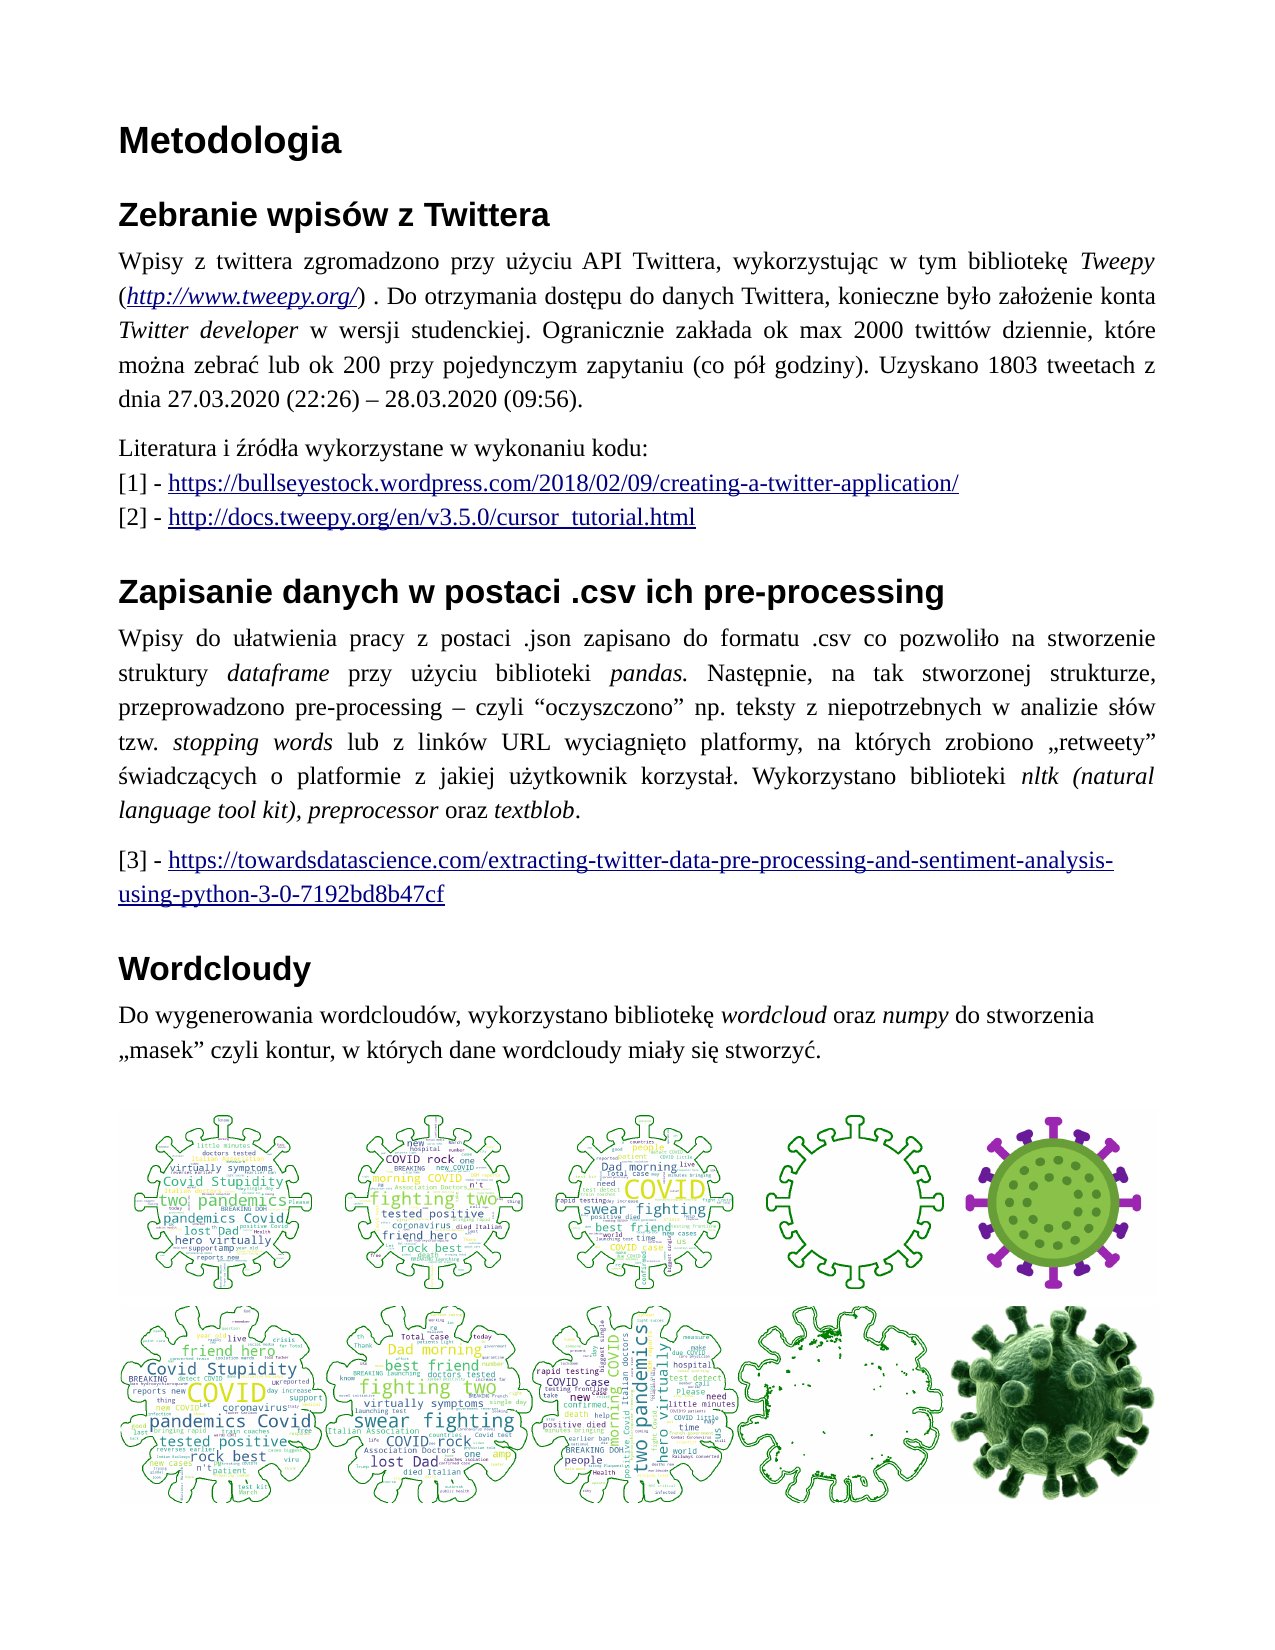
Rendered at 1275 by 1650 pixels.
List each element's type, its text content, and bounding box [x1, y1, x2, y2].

text Wpisy do ułatwienia pracy z postaci .json zapisano do formatu .csv co pozwoliło na stworzenie struktury dataframe przy użyciu biblioteki pandas. Następnie, na tak stworzonej strukturze, przeprowadzono pre-processing – czyli “oczyszczono” np. teksty z niepotrzebnych w analizie słów tzw. stopping words lub z linków URL wyciagnięto platformy, na których zrobiono „retweety” świadczących o platformie z jakiej użytkownik korzystał. Wykorzystano biblioteki nltk (natural language tool kit), preprocessor oraz textblob. [118, 623, 1157, 824]
subtitle Zebranie wpisów z Twittera [118, 195, 1157, 234]
text [3] - https://towardsdatascience.com/extracting-twitter-data-pre-processing-and-sentiment-analysis-using-python-3-0-7192bd8b47cf [118, 845, 1157, 908]
subtitle Zapisanie danych w postaci .csv ich pre-processing [118, 572, 1157, 611]
text Literatura i źródła wykorzystane w wykonaniu kodu: [1] - https://bullseyestock.wordpress.com/2018/02/09/creating-a-twitter-application/ [2] - http://docs.tweepy.org/en/v3.5.0/cursor_tutorial.html [118, 433, 1157, 531]
picture [118, 1109, 1157, 1297]
subtitle Wordcloudy [118, 949, 1157, 988]
subtitle Metodologia [118, 118, 1157, 162]
text Wpisy z twittera zgromadzono przy użyciu API Twittera, wykorzystując w tym bibliotekę Tweepy (http://www.tweepy.org/) . Do otrzymania dostępu do danych Twittera, konieczne było założenie konta Twitter developer w wersji studenckiej. Ogranicznie zakłada ok max 2000 twittów dziennie, które można zebrać lub ok 200 przy pojedynczym zapytaniu (co pół godziny). Uzyskano 1803 tweetach z dnia 27.03.2020 (22:26) – 28.03.2020 (09:56). [118, 246, 1157, 413]
picture [120, 1306, 1160, 1503]
text Do wygenerowania wordcloudów, wykorzystano bibliotekę wordcloud oraz numpy do stworzenia „masek” czyli kontur, w których dane wordcloudy miały się stworzyć. [118, 1000, 1157, 1063]
